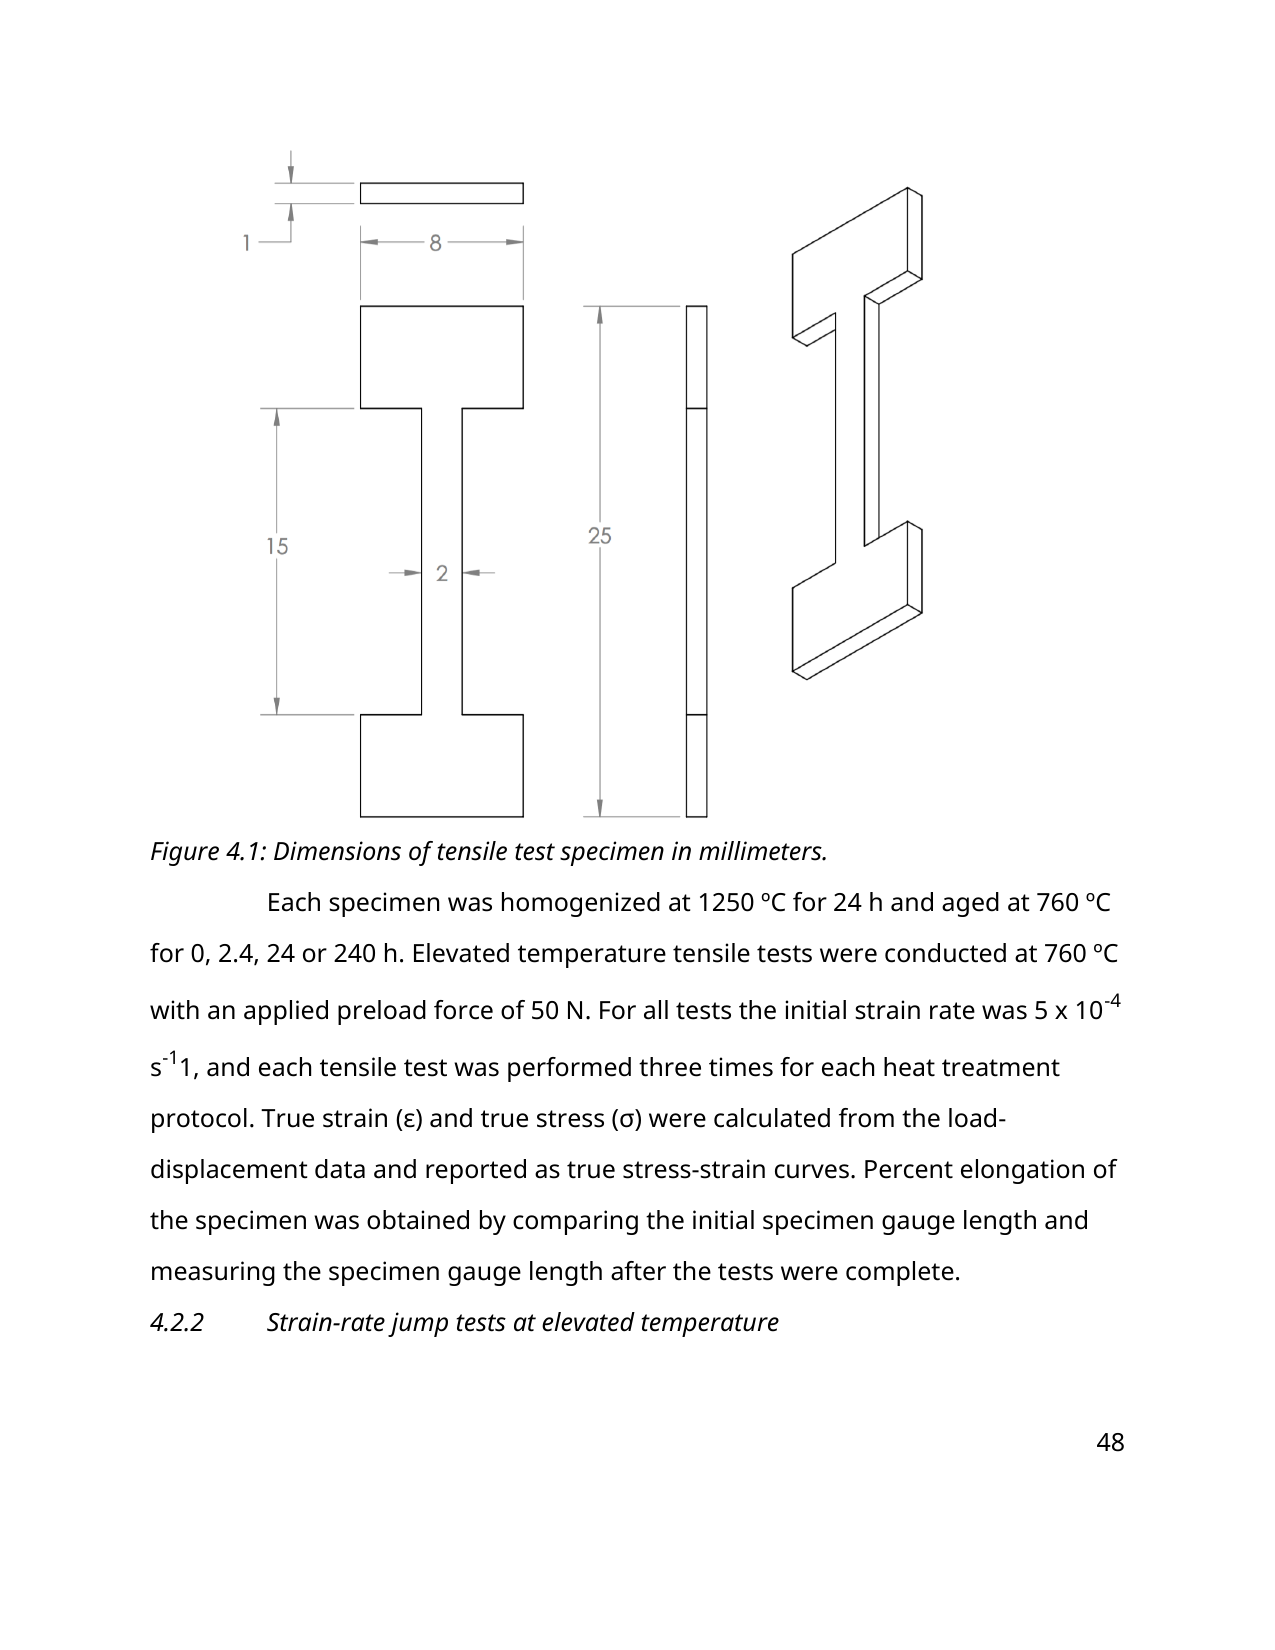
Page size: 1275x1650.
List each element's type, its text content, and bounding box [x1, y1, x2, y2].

text Figure 4.1: Dimensions of tensile test specimen in millimeters. [150, 833, 1125, 867]
picture [224, 150, 942, 834]
text Each specimen was homogenized at 1250 ºC for 24 h and aged at 760 ºC for 0, 2.4, 24 or 240 h. Elevated temperature tensile tests were conducted at 760 ºC with an applied preload force of 50 N. For all tests the initial strain rate was 5 x 10-4 s-11, and each tensile test was performed three times for each heat treatment protocol. True strain (ɛ) and true stress (σ) were calculated from the load-displacement data and reported as true stress-strain curves. Percent elongation of the specimen was obtained by comparing the initial specimen gauge length and measuring the specimen gauge length after the tests were complete. [150, 884, 1125, 1287]
text 4.2.2 Strain-rate jump tests at elevated temperature [150, 1304, 1125, 1338]
